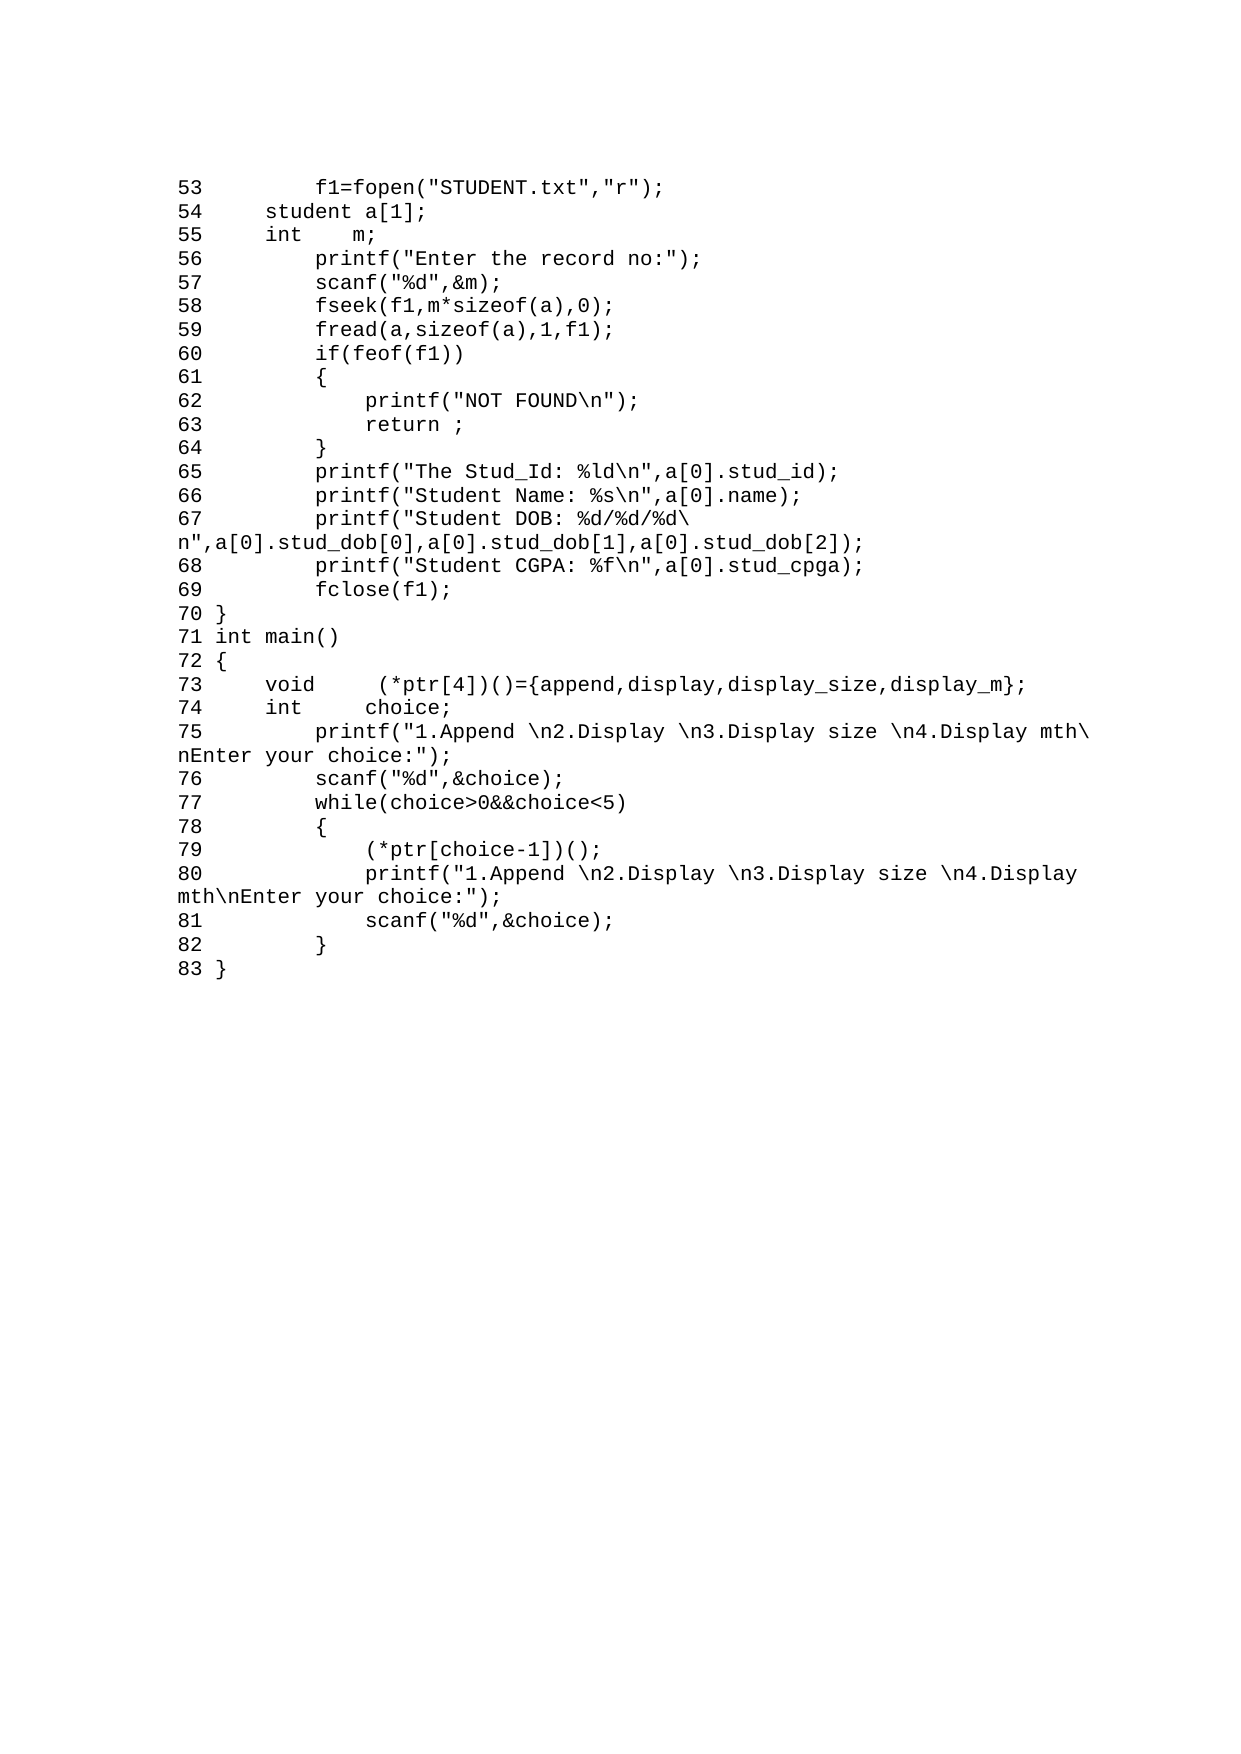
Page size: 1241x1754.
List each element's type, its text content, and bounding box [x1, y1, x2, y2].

text 71 int main() [177, 626, 1122, 650]
text 54 student a[1]; [177, 201, 1122, 224]
text 56 printf("Enter the record no:"); [177, 248, 1122, 272]
text 53 f1=fopen("STUDENT.txt","r"); [177, 177, 1122, 201]
text 66 printf("Student Name: %s\n",a[0].name); [177, 484, 1122, 508]
text 78 { [177, 816, 1122, 839]
text 73 void (*ptr[4])()={append,display,display_size,display_m}; [177, 674, 1122, 697]
text 77 while(choice>0&&choice<5) [177, 792, 1122, 816]
text 58 fseek(f1,m*sizeof(a),0); [177, 295, 1122, 319]
text 61 { [177, 366, 1122, 390]
text 68 printf("Student CGPA: %f\n",a[0].stud_cpga); [177, 556, 1122, 579]
text 70 } [177, 603, 1122, 626]
text 76 scanf("%d",&choice); [177, 768, 1122, 792]
text 63 return ; [177, 414, 1122, 437]
text 64 } [177, 437, 1122, 461]
text 62 printf("NOT FOUND\n"); [177, 390, 1122, 414]
text 81 scanf("%d",&choice); [177, 910, 1122, 934]
text 60 if(feof(f1)) [177, 343, 1122, 366]
text 80 printf("1.Append \n2.Display \n3.Display size \n4.Display mth\nEnter your choice:"); [177, 863, 1122, 910]
text 65 printf("The Stud_Id: %ld\n",a[0].stud_id); [177, 461, 1122, 484]
text 72 { [177, 650, 1122, 674]
text 59 fread(a,sizeof(a),1,f1); [177, 319, 1122, 343]
text 67 printf("Student DOB: %d/%d/%d\n",a[0].stud_dob[0],a[0].stud_dob[1],a[0].stud_dob[2]); [177, 508, 1122, 556]
text 69 fclose(f1); [177, 579, 1122, 603]
text 83 } [177, 957, 1122, 981]
text 82 } [177, 934, 1122, 957]
text 55 int m; [177, 224, 1122, 248]
text 74 int choice; [177, 697, 1122, 721]
text 57 scanf("%d",&m); [177, 272, 1122, 295]
text 75 printf("1.Append \n2.Display \n3.Display size \n4.Display mth\nEnter your choice:"); [177, 721, 1122, 768]
text 79 (*ptr[choice-1])(); [177, 839, 1122, 863]
